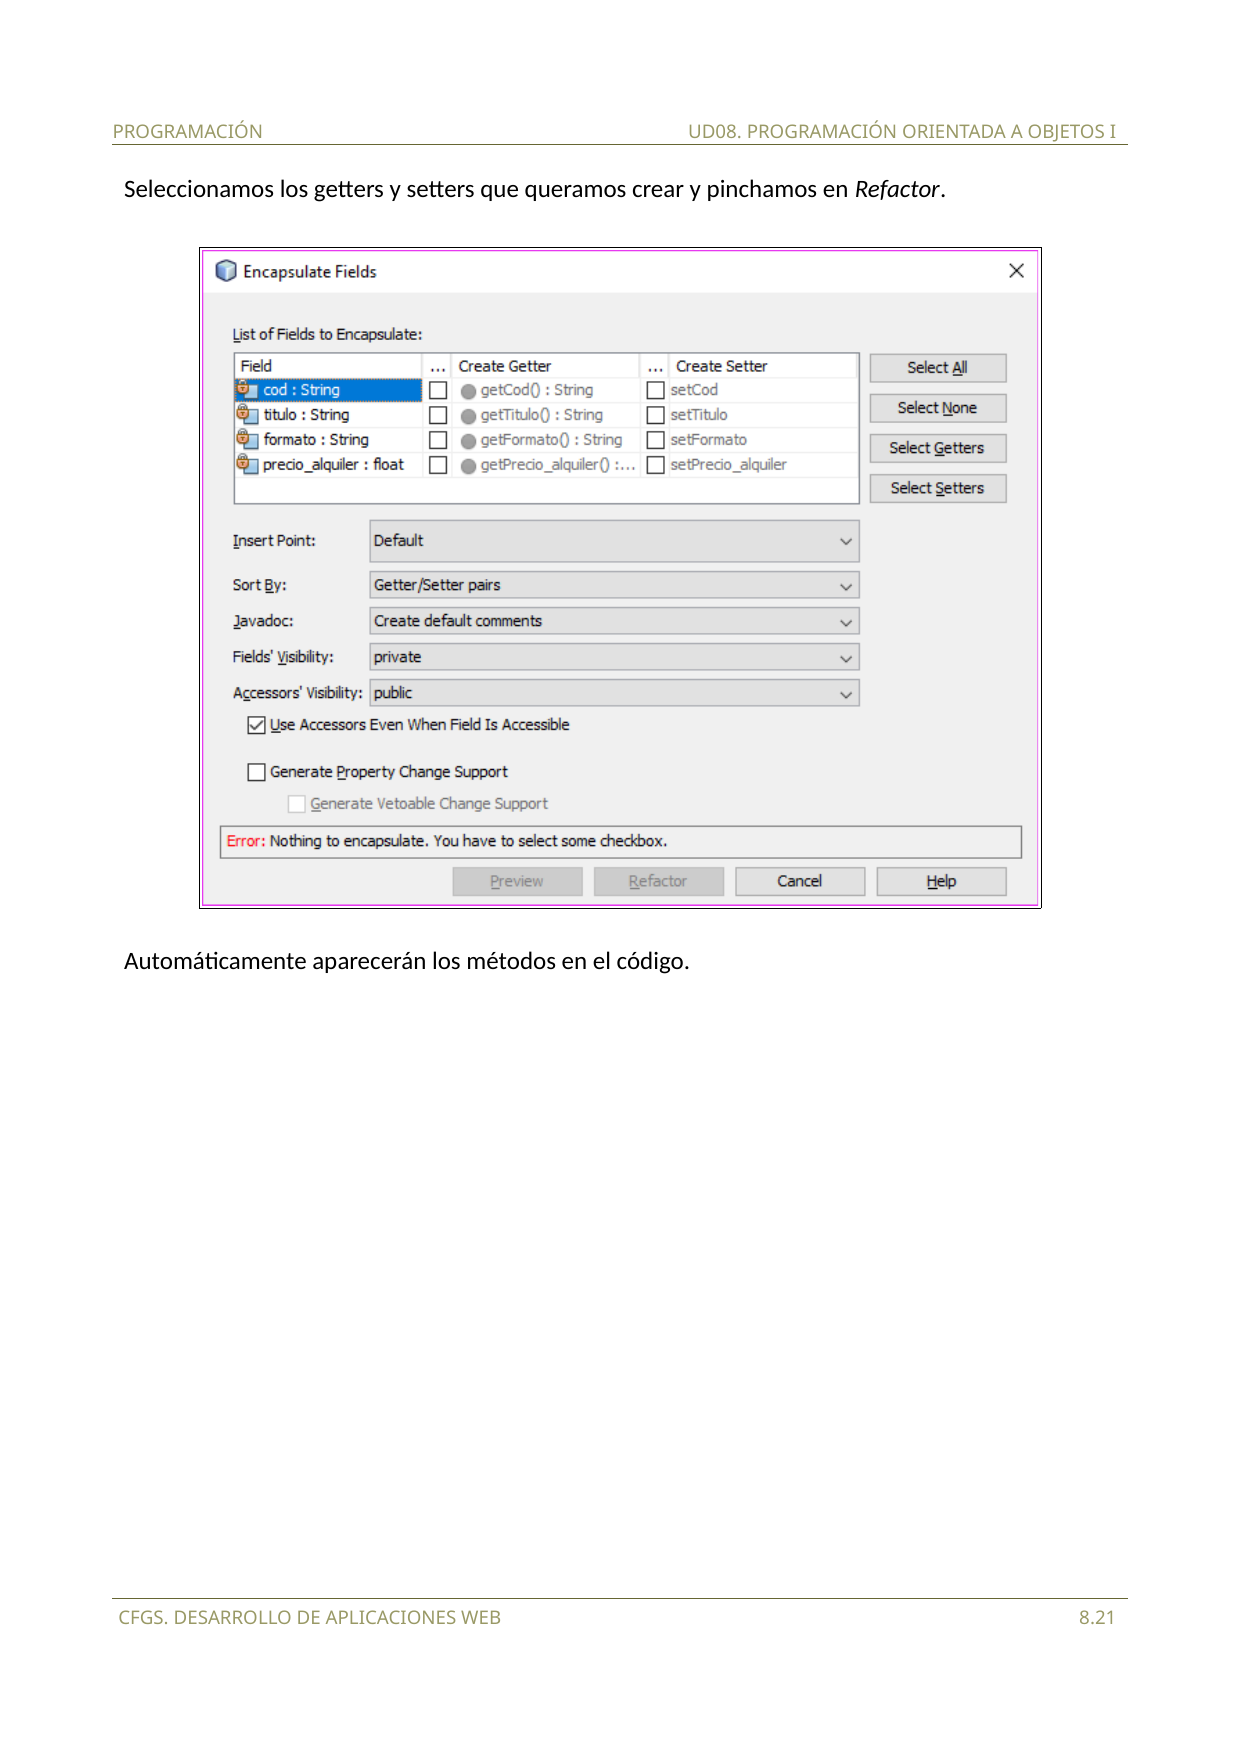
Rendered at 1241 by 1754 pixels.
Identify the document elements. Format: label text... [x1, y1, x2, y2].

picture [202, 250, 1039, 906]
text Automáticamente aparecerán los métodos en el código. [112, 945, 1128, 976]
text Seleccionamos los getters y setters que queramos crear y pinchamos en Refactor. [112, 173, 1128, 204]
